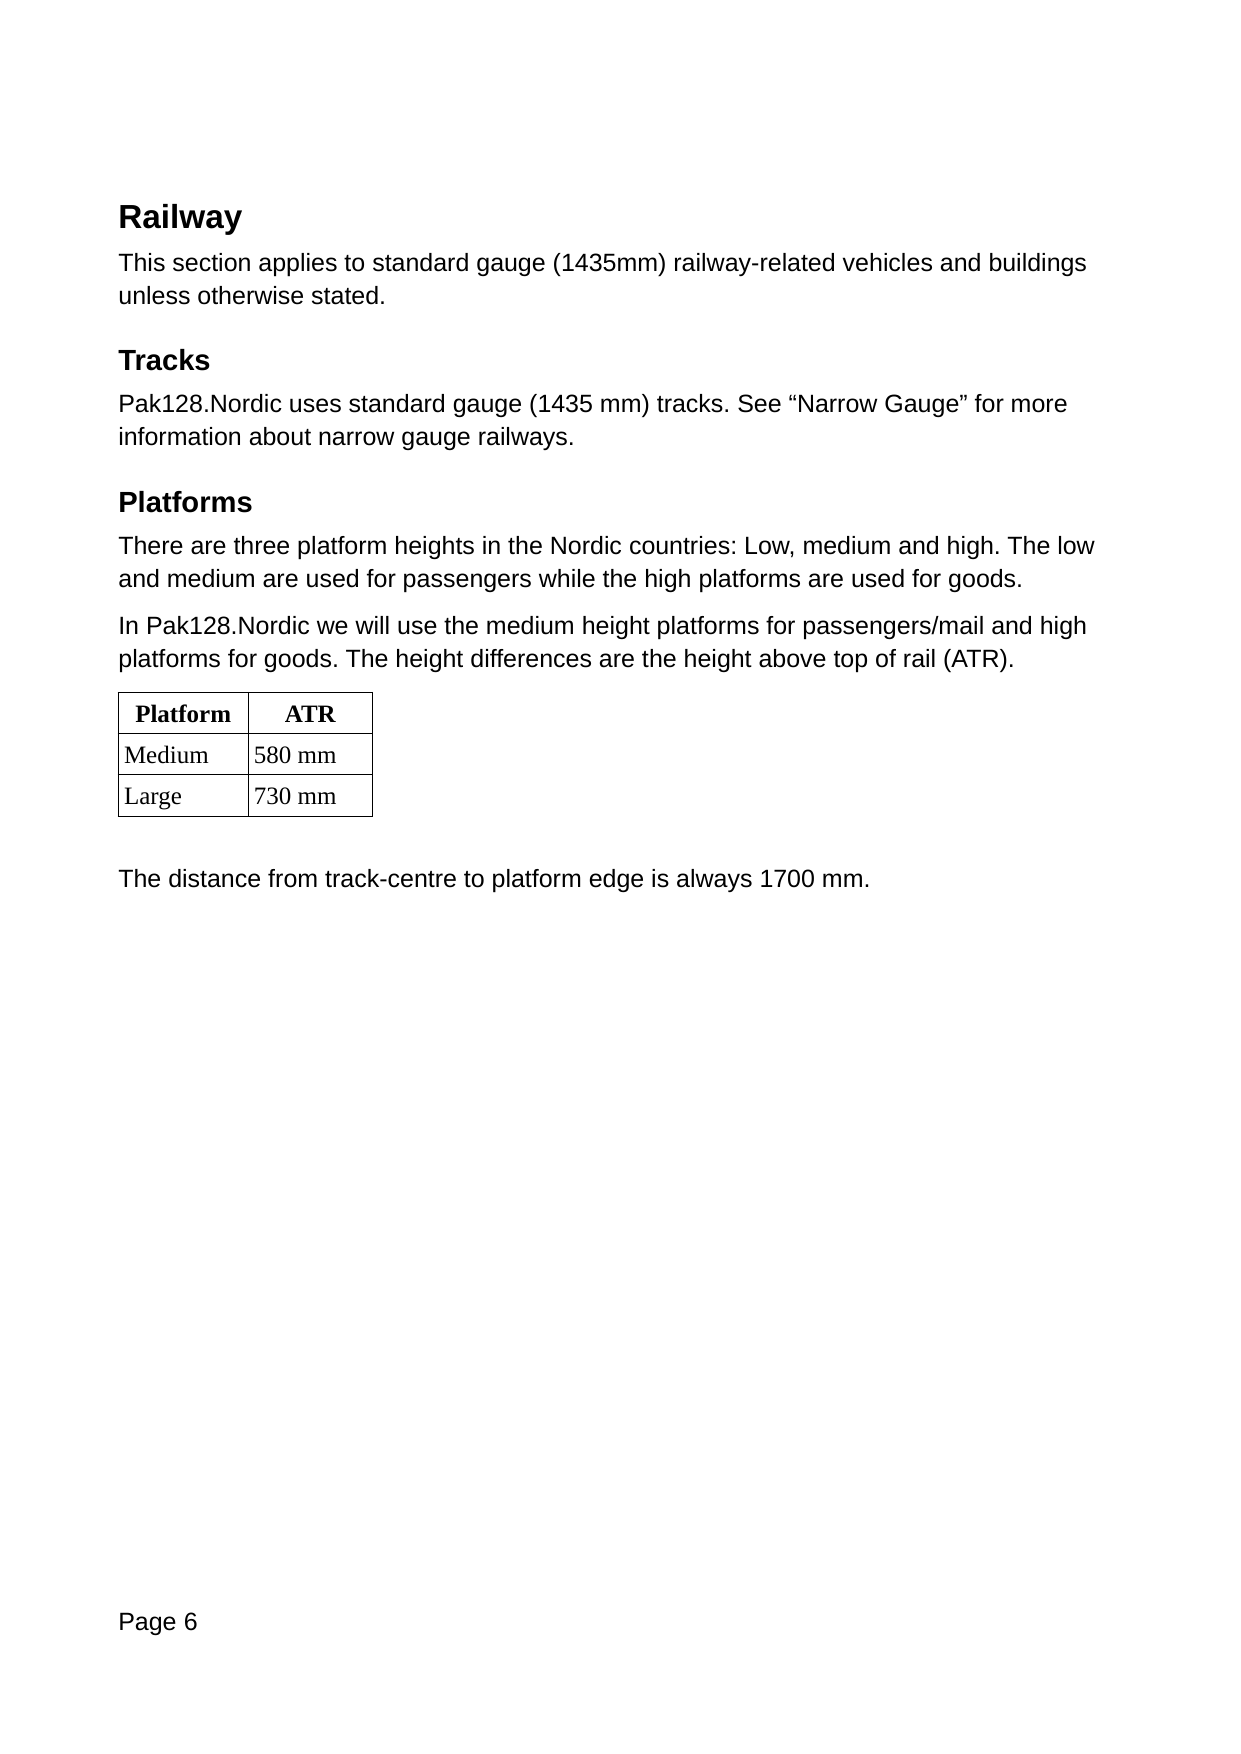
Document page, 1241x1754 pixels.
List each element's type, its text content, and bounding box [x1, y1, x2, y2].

text In Pak128.Nordic we will use the medium height platforms for passengers/mail and high platforms for goods. The height differences are the height above top of rail (ATR). [118, 611, 1122, 673]
subtitle Tracks [118, 343, 1122, 377]
table_header Platform [119, 693, 248, 733]
table_header ATR [249, 693, 372, 733]
text This section applies to standard gauge (1435mm) railway-related vehicles and buildings unless otherwise stated. [118, 248, 1122, 310]
table_cell Medium [119, 734, 248, 774]
subtitle Platforms [118, 484, 1122, 518]
text Pak128.Nordic uses standard gauge (1435 mm) tracks. See “Narrow Gauge” for more information about narrow gauge railways. [118, 389, 1122, 451]
table_cell 580 mm [249, 734, 372, 774]
text The distance from track-centre to platform edge is always 1700 mm. [118, 864, 1122, 893]
table_cell Large [119, 775, 248, 816]
text There are three platform heights in the Nordic countries: Low, medium and high. The low and medium are used for passengers while the high platforms are used for goods. [118, 531, 1122, 592]
table_cell 730 mm [249, 775, 372, 816]
subtitle Railway [118, 197, 1122, 236]
